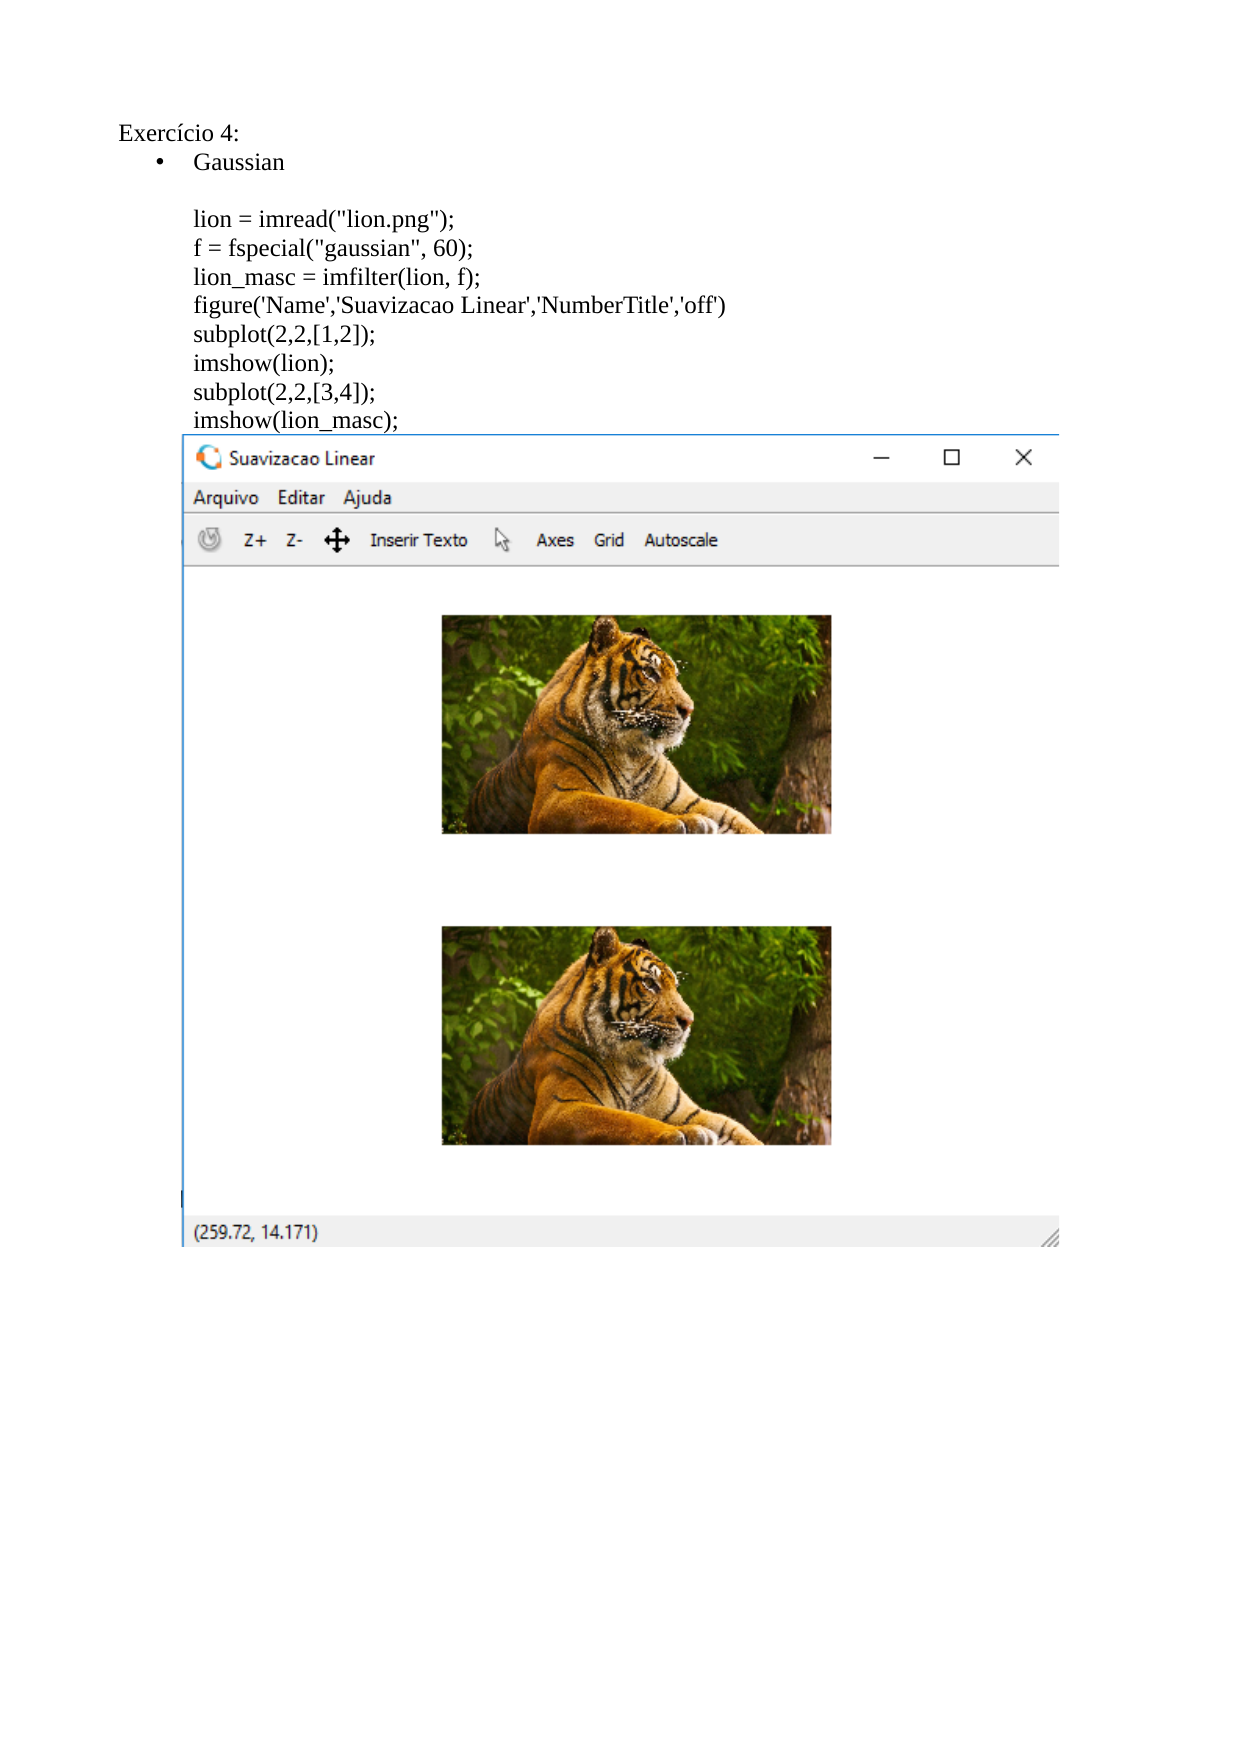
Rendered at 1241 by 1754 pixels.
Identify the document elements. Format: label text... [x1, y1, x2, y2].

list imshow(lion); [156, 348, 1122, 377]
list lion_masc = imfilter(lion, f); [156, 262, 1122, 291]
list imshow(lion_masc); [156, 406, 1122, 434]
list figure('Name','Suavizacao Linear','NumberTitle','off') [156, 291, 1122, 319]
list subplot(2,2,[3,4]); [156, 377, 1122, 406]
text Exercício 4: [118, 118, 1122, 147]
list lion = imread("lion.png"); [156, 204, 1122, 233]
list subplot(2,2,[1,2]); [156, 319, 1122, 348]
picture [181, 434, 1060, 1247]
list Gaussian [156, 147, 1122, 176]
list f = fspecial("gaussian", 60); [156, 233, 1122, 262]
